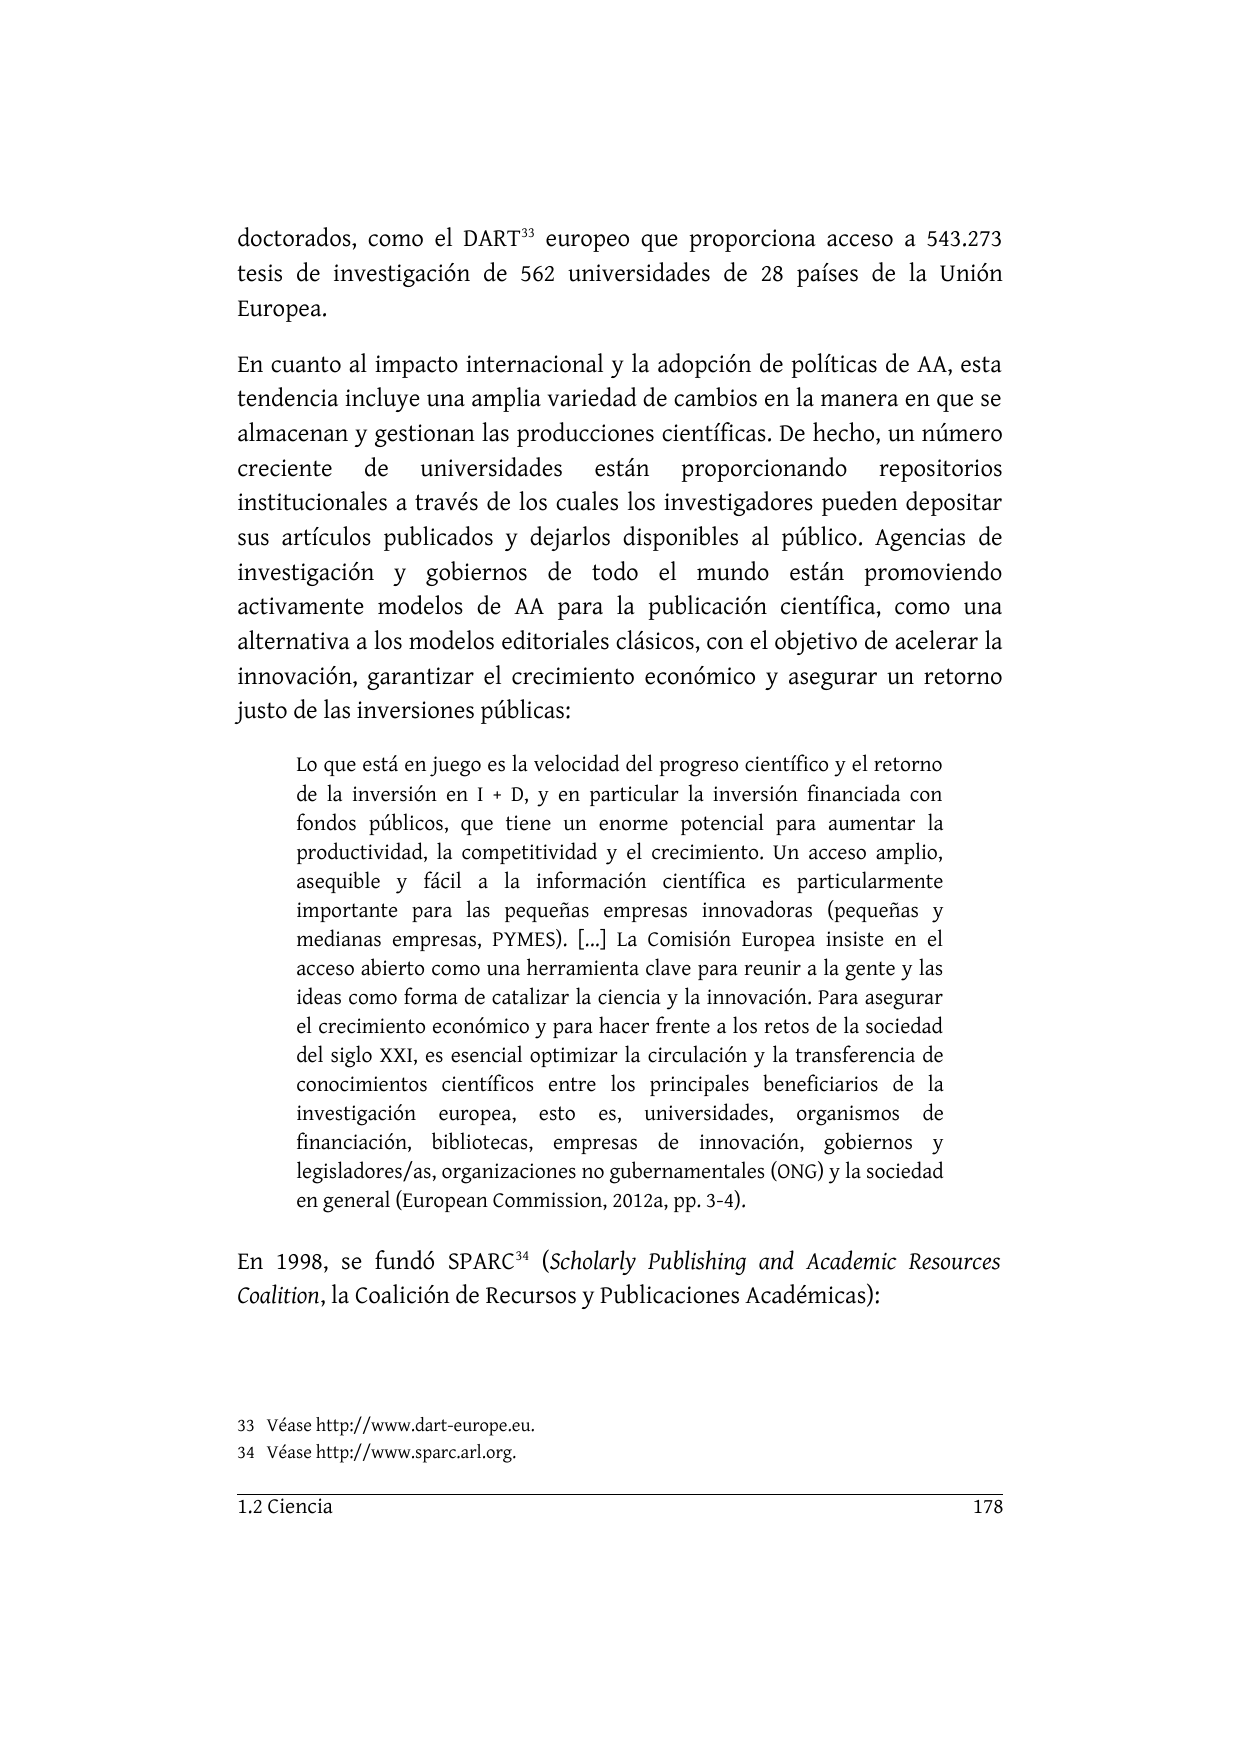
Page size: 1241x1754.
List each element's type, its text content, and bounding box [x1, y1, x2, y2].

text Véase http://www.sparc.arl.org. [237, 1442, 1003, 1464]
text Véase http://www.dart-europe.eu. [237, 1414, 1003, 1436]
text En 1998, se fundó SPARC (Scholarly Publishing and Academic Resources Coalition, la Coalición de Recursos y Publicaciones Académicas): [237, 1247, 1003, 1311]
text doctorados, como el DART europeo que proporciona acceso a 543.273 tesis de investigación de 562 universidades de 28 países de la Unión Europea. [237, 225, 1003, 323]
text En cuanto al impacto internacional y la adopción de políticas de AA, esta tendencia incluye una amplia variedad de cambios en la manera en que se almacenan y gestionan las producciones científicas. De hecho, un número creciente de universidades están proporcionando repositorios institucionales a través de los cuales los investigadores pueden depositar sus artículos publicados y dejarlos disponibles al público. Agencias de investigación y gobiernos de todo el mundo están promoviendo activamente modelos de AA para la publicación científica, como una alternativa a los modelos editoriales clásicos, con el objetivo de acelerar la innovación, garantizar el crecimiento económico y asegurar un retorno justo de las inversiones públicas: [237, 350, 1003, 726]
text Lo que está en juego es la velocidad del progreso científico y el retorno de la inversión en I + D, y en particular la inversión financiada con fondos públicos, que tiene un enorme potencial para aumentar la productividad, la competitividad y el crecimiento. Un acceso amplio, asequible y fácil a la información científica es particularmente importante para las pequeñas empresas innovadoras (pequeñas y medianas empresas, PYMES). [...] La Comisión Europea insiste en el acceso abierto como una herramienta clave para reunir a la gente y las ideas como forma de catalizar la ciencia y la innovación. Para asegurar el crecimiento económico y para hacer frente a los retos de la sociedad del siglo XXI, es esencial optimizar la circulación y la transferencia de conocimientos científicos entre los principales beneficiarios de la investigación europea, esto es, universidades, organismos de financiación, bibliotecas, empresas de innovación, gobiernos y legisladores/as, organizaciones no gubernamentales (ONG) y la sociedad en general (European Commission, 2012a, pp. 3-4). [296, 753, 944, 1214]
